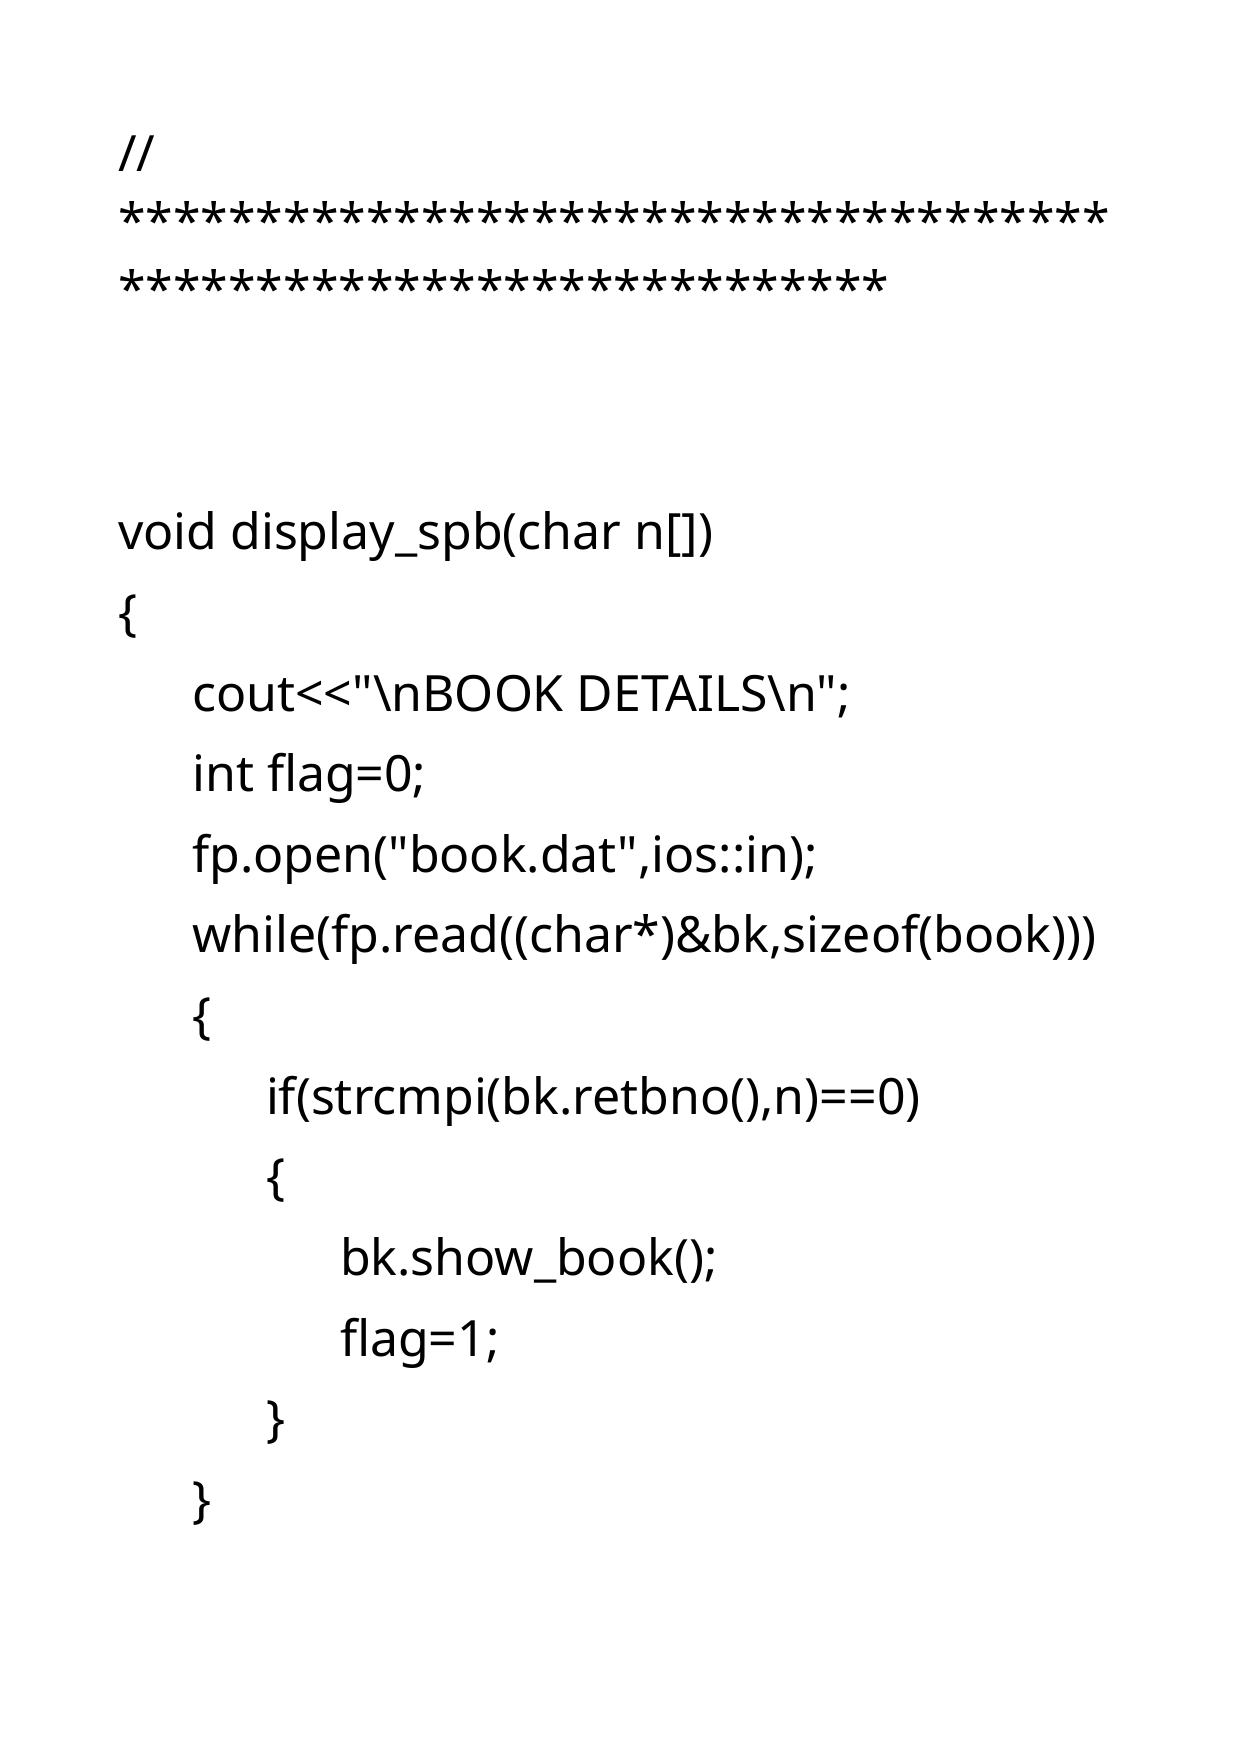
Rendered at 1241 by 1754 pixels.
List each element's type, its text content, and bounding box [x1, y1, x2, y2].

text flag=1; [118, 1302, 1122, 1371]
text //**************************************************************** [118, 118, 1122, 322]
text void display_spb(char n[]) [118, 496, 1122, 564]
text } [118, 1383, 1122, 1451]
text int flag=0; [118, 738, 1122, 806]
text cout<<"\nBOOK DETAILS\n"; [118, 657, 1122, 726]
text } [118, 1464, 1122, 1532]
text { [118, 980, 1122, 1048]
text fp.open("book.dat",ios::in); [118, 819, 1122, 887]
text { [118, 577, 1122, 645]
text while(fp.read((char*)&bk,sizeof(book))) [118, 899, 1122, 967]
text bk.show_book(); [118, 1222, 1122, 1290]
text if(strcmpi(bk.retbno(),n)==0) [118, 1061, 1122, 1129]
text { [118, 1141, 1122, 1209]
